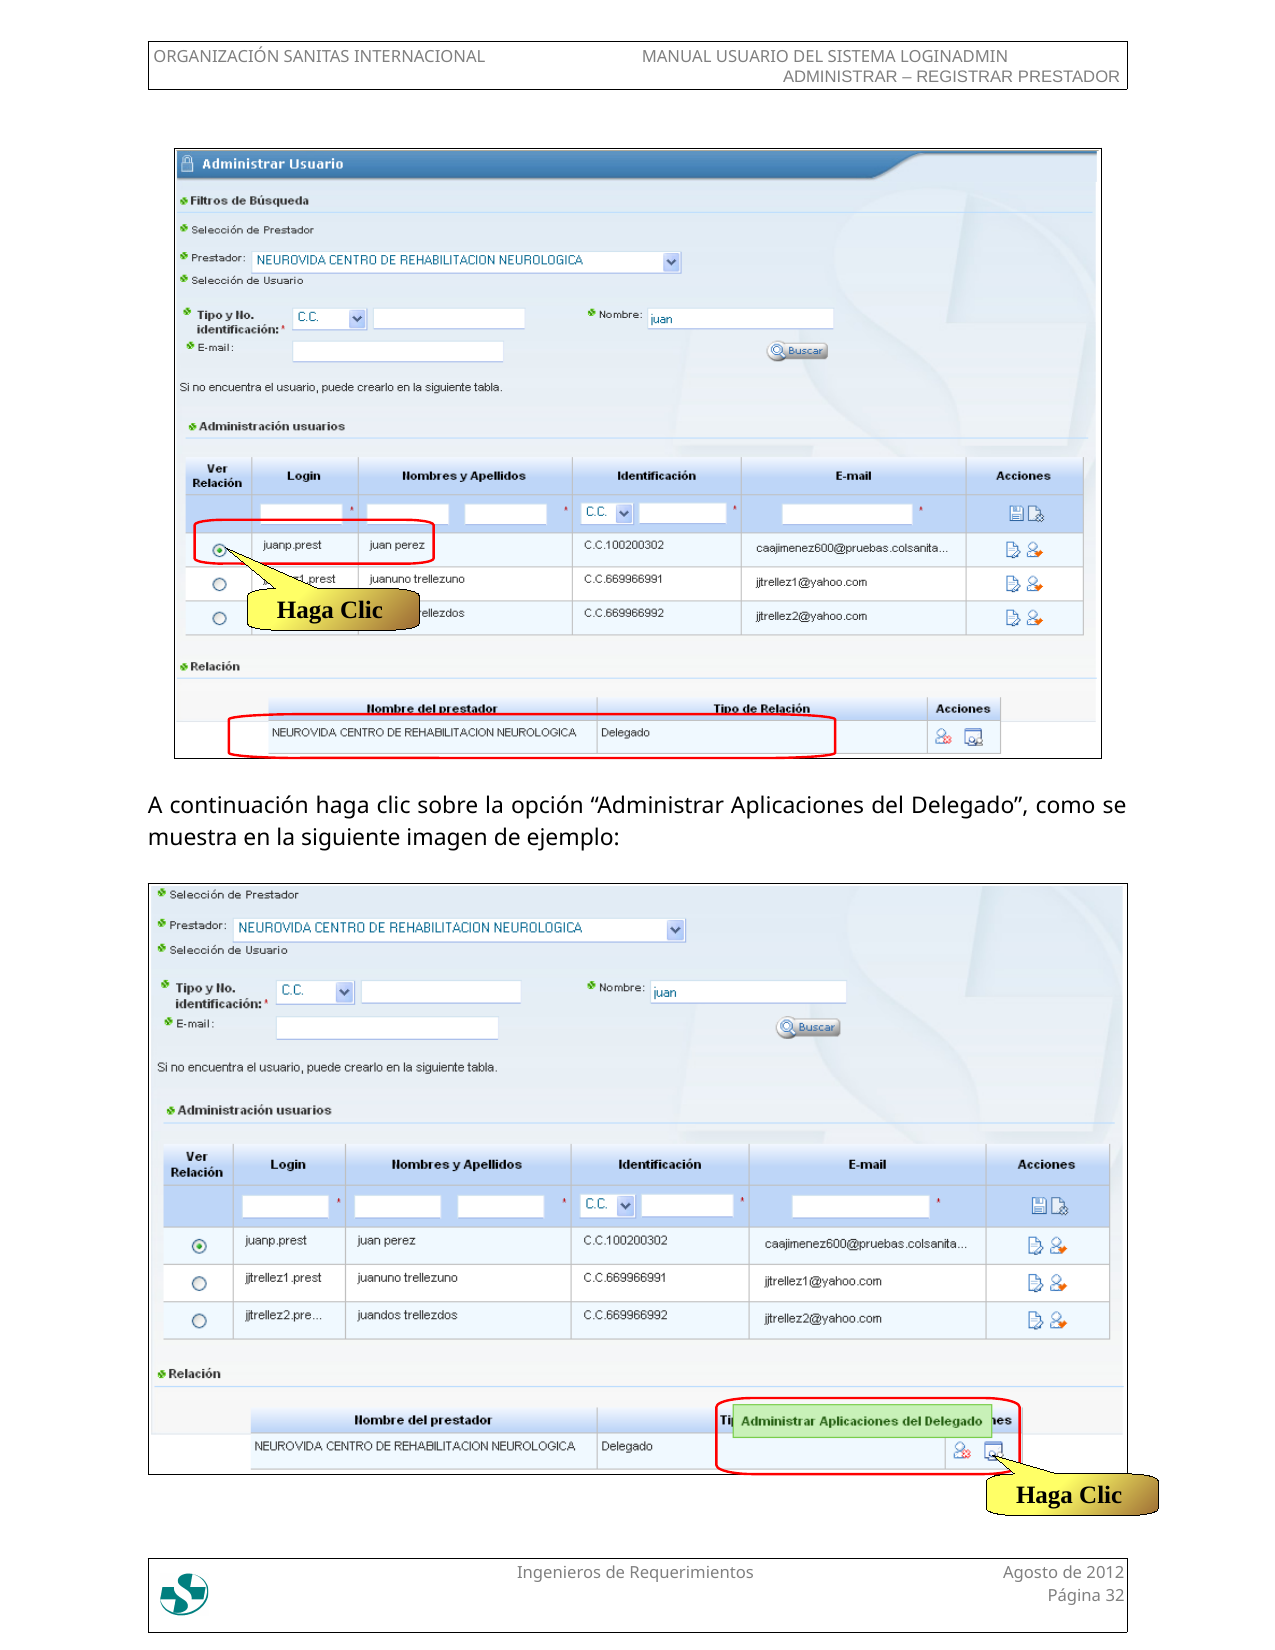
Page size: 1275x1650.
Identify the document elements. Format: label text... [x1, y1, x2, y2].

picture [176, 150, 1099, 755]
picture [150, 886, 1125, 1472]
picture [718, 1400, 1018, 1472]
text A continuación haga clic sobre la opción “Administrar Aplicaciones del Delegado”, como se muestra en la siguiente imagen de ejemplo: [148, 789, 1127, 852]
picture [231, 716, 833, 755]
